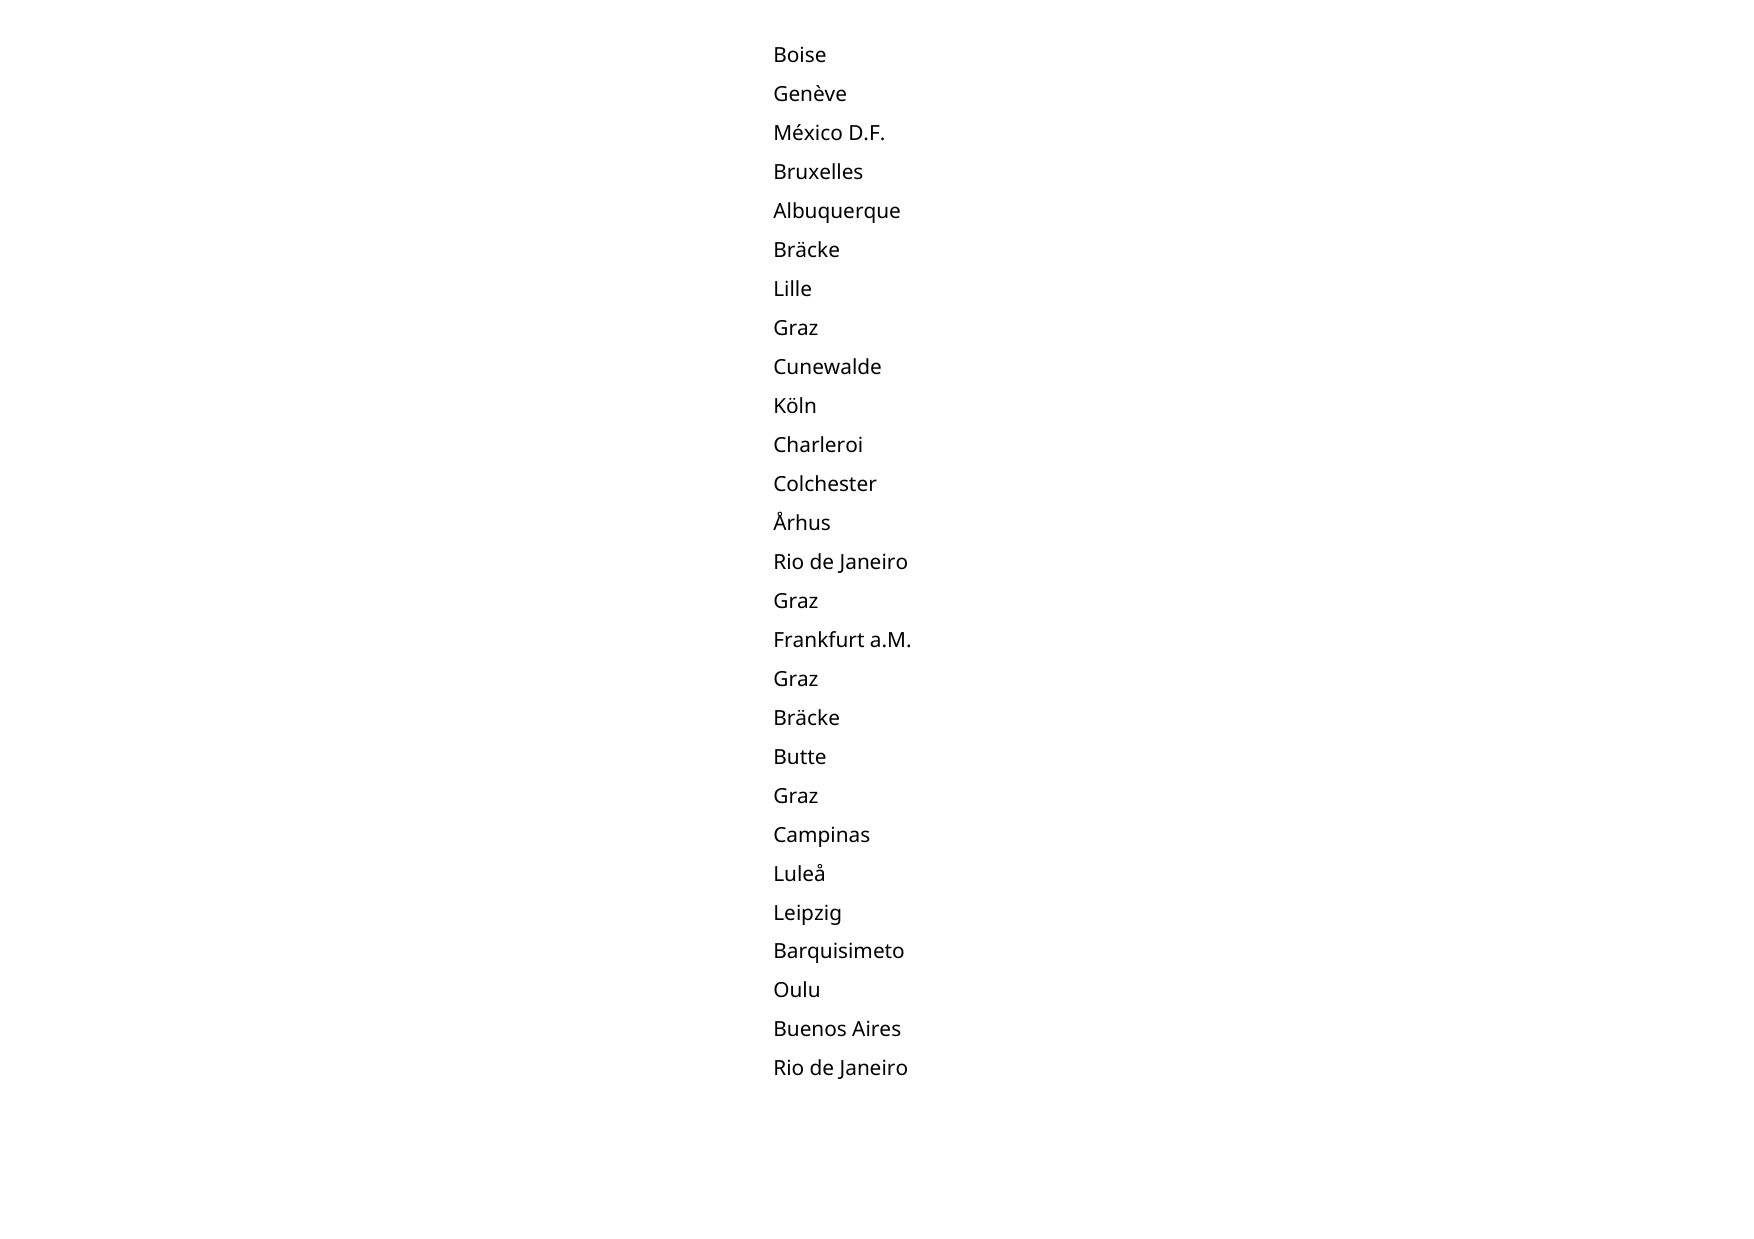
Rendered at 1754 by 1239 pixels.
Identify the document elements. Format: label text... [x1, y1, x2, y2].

table_cell [0, 226, 1753, 235]
table_cell [0, 469, 773, 499]
table_cell [0, 742, 773, 772]
table_cell [0, 811, 1753, 820]
table_cell Bräcke [773, 703, 980, 733]
table_cell Genève [773, 80, 980, 109]
table_cell Frankfurt a.M. [773, 625, 980, 655]
table_cell [980, 1054, 1753, 1083]
table_cell Graz [773, 664, 980, 694]
table_cell [0, 149, 1753, 157]
table_cell Buenos Aires [773, 1015, 980, 1044]
table_cell [0, 547, 773, 577]
table_cell Lille [773, 274, 980, 304]
table_cell [980, 898, 1753, 928]
table_cell Graz [773, 781, 980, 811]
table_cell [0, 859, 773, 889]
table_cell [0, 655, 1753, 664]
table_cell Barquisimeto [773, 937, 980, 967]
table_cell Campinas [773, 820, 980, 850]
table_cell [0, 898, 773, 928]
table_cell [0, 421, 1753, 430]
table_cell [980, 820, 1753, 850]
table_cell [0, 1054, 773, 1083]
table_cell Köln [773, 391, 980, 421]
table_cell Albuquerque [773, 196, 980, 226]
table_cell [980, 742, 1753, 772]
table_cell [980, 976, 1753, 1006]
table_cell Oulu [773, 976, 980, 1006]
table_cell [980, 469, 1753, 499]
table_cell [980, 586, 1753, 616]
table_cell [0, 265, 1753, 274]
table_cell [0, 508, 773, 538]
table_cell Graz [773, 313, 980, 343]
table_cell Cunewalde [773, 352, 980, 382]
table_cell [0, 1045, 1753, 1053]
table_cell [0, 889, 1753, 898]
table_cell [980, 430, 1753, 460]
table_cell Butte [773, 742, 980, 772]
table_cell Colchester [773, 469, 980, 499]
table_cell [0, 850, 1753, 859]
table_cell [0, 937, 773, 967]
table_cell [0, 577, 1753, 586]
table_cell Leipzig [773, 898, 980, 928]
table_cell [0, 733, 1753, 742]
table_cell Århus [773, 508, 980, 538]
table_cell [0, 703, 773, 733]
table_cell [980, 235, 1753, 265]
table_cell Rio de Janeiro [773, 547, 980, 577]
table_cell [0, 616, 1753, 625]
table_cell [0, 41, 773, 71]
table_cell [0, 772, 1753, 781]
table_cell [0, 235, 773, 265]
table_cell [980, 703, 1753, 733]
table_cell [0, 820, 773, 850]
table_cell [0, 158, 773, 187]
table_cell [0, 188, 1753, 196]
table_cell [980, 313, 1753, 343]
table_cell [0, 382, 1753, 391]
table_cell [980, 41, 1753, 71]
table_cell [980, 625, 1753, 655]
table_header [0, 0, 1753, 41]
table_cell [980, 508, 1753, 538]
table_cell [980, 859, 1753, 889]
table_cell Boise [773, 41, 980, 71]
table_cell [0, 430, 773, 460]
table_cell [980, 391, 1753, 421]
table_cell Luleå [773, 859, 980, 889]
table_cell [0, 80, 773, 109]
table_cell Bruxelles [773, 158, 980, 187]
table_cell [0, 274, 773, 304]
table_cell Charleroi [773, 430, 980, 460]
table_cell [980, 158, 1753, 187]
table_cell [0, 967, 1753, 976]
table_cell [980, 1015, 1753, 1044]
table_cell [0, 71, 1753, 79]
table_cell [0, 1015, 773, 1044]
table_cell [0, 538, 1753, 547]
table_cell [0, 1006, 1753, 1014]
table_cell [0, 391, 773, 421]
table_cell [980, 80, 1753, 109]
table_cell [0, 976, 773, 1006]
table_cell [980, 119, 1753, 148]
table_cell [0, 460, 1753, 469]
table_cell [0, 499, 1753, 508]
table_cell México D.F. [773, 119, 980, 148]
table_cell [0, 304, 1753, 313]
table_cell [0, 625, 773, 655]
table_cell [980, 196, 1753, 226]
table_cell [0, 110, 1753, 118]
table_cell [0, 694, 1753, 703]
table_cell [980, 664, 1753, 694]
table_cell [0, 664, 773, 694]
table_cell [980, 274, 1753, 304]
table_cell [0, 343, 1753, 352]
table_cell [0, 928, 1753, 937]
table_cell [0, 352, 773, 382]
table_cell [980, 937, 1753, 967]
table_cell [0, 196, 773, 226]
table_cell [0, 119, 773, 148]
table_cell Bräcke [773, 235, 980, 265]
table_cell Rio de Janeiro [773, 1054, 980, 1083]
table_cell [980, 781, 1753, 811]
table_cell [980, 547, 1753, 577]
table_cell [980, 352, 1753, 382]
table_cell Graz [773, 586, 980, 616]
table_cell [0, 781, 773, 811]
table_cell [0, 586, 773, 616]
table_cell [0, 313, 773, 343]
